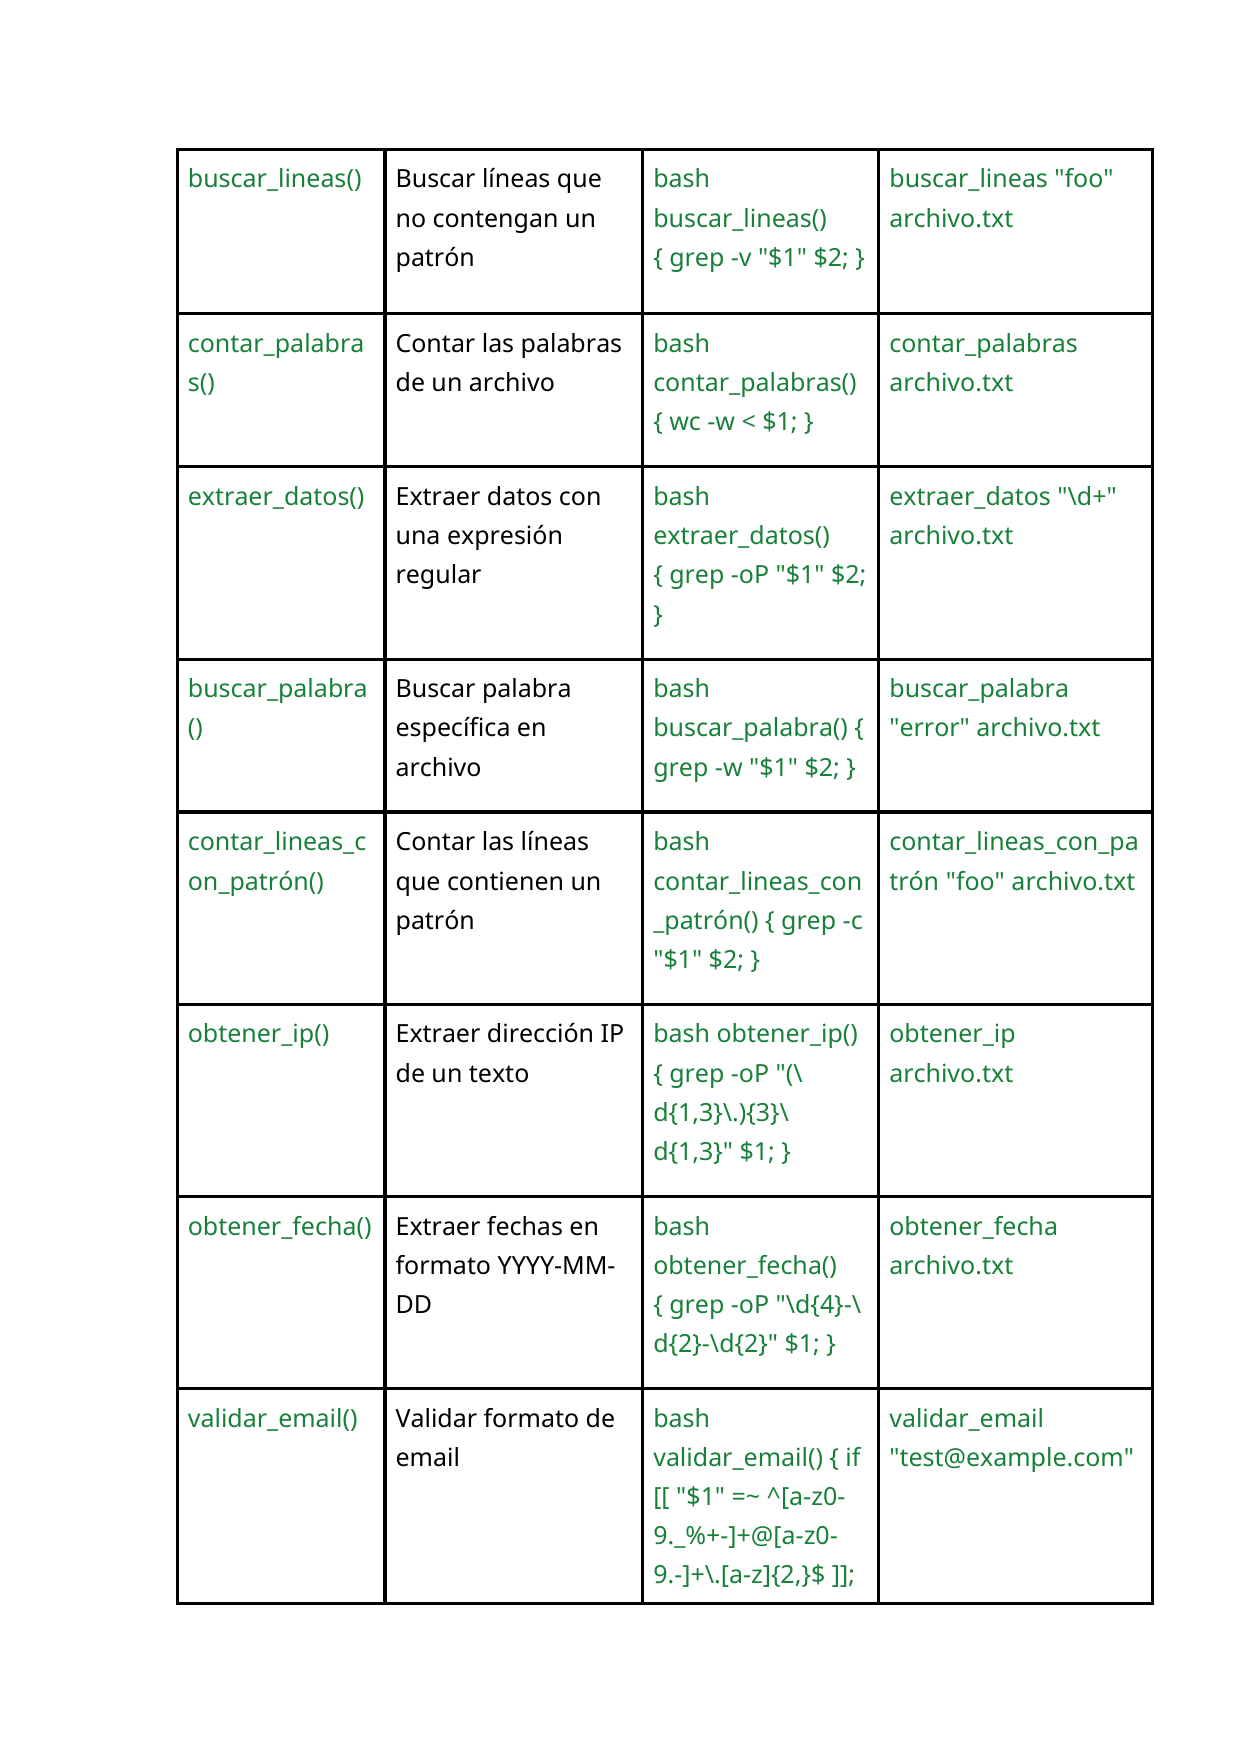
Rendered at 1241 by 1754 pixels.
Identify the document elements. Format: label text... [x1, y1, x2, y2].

table_cell Buscar líneas que no contengan un patrón [387, 151, 641, 312]
table_cell Extraer dirección IP de un texto [387, 1006, 641, 1195]
table_cell contar_palabras archivo.txt [880, 315, 1151, 465]
table_cell buscar_palabra "error" archivo.txt [880, 661, 1151, 810]
table_cell obtener_fecha archivo.txt [880, 1198, 1151, 1387]
table_cell buscar_palabra() [179, 661, 383, 810]
table_cell bash contar_lineas_con_patrón() { grep -c "$1" $2; } [644, 814, 877, 1003]
table_cell Contar las palabras de un archivo [387, 315, 641, 465]
table_cell contar_lineas_con_patrón "foo" archivo.txt [880, 814, 1151, 1003]
table_cell bash buscar_lineas() { grep -v "$1" $2; } [644, 151, 877, 312]
table_cell bash extraer_datos() { grep -oP "$1" $2; } [644, 468, 877, 657]
table_cell Buscar palabra específica en archivo [387, 661, 641, 810]
table_cell validar_email "test@example.com" [880, 1390, 1151, 1602]
table_cell bash validar_email() { if [[ "$1" =~ ^[a-z0-9._%+-]+@[a-z0-9.-]+\.[a-z]{2,}$ ]]; [644, 1390, 877, 1602]
table_cell obtener_fecha() [179, 1198, 383, 1387]
table_cell bash contar_palabras() { wc -w < $1; } [644, 315, 877, 465]
table_cell extraer_datos "\d+" archivo.txt [880, 468, 1151, 657]
table_cell bash obtener_fecha() { grep -oP "\d{4}-\d{2}-\d{2}" $1; } [644, 1198, 877, 1387]
table_cell obtener_ip archivo.txt [880, 1006, 1151, 1195]
table_cell Extraer datos con una expresión regular [387, 468, 641, 657]
table_cell extraer_datos() [179, 468, 383, 657]
table_cell bash obtener_ip() { grep -oP "(\d{1,3}\.){3}\d{1,3}" $1; } [644, 1006, 877, 1195]
table_cell contar_palabras() [179, 315, 383, 465]
table_cell Extraer fechas en formato YYYY-MM-DD [387, 1198, 641, 1387]
table_cell contar_lineas_con_patrón() [179, 814, 383, 1003]
table_cell buscar_lineas() [179, 151, 383, 312]
table_cell Contar las líneas que contienen un patrón [387, 814, 641, 1003]
table_cell validar_email() [179, 1390, 383, 1602]
table_cell Validar formato de email [387, 1390, 641, 1602]
table_cell obtener_ip() [179, 1006, 383, 1195]
table_cell buscar_lineas "foo" archivo.txt [880, 151, 1151, 312]
table_cell bash buscar_palabra() { grep -w "$1" $2; } [644, 661, 877, 810]
